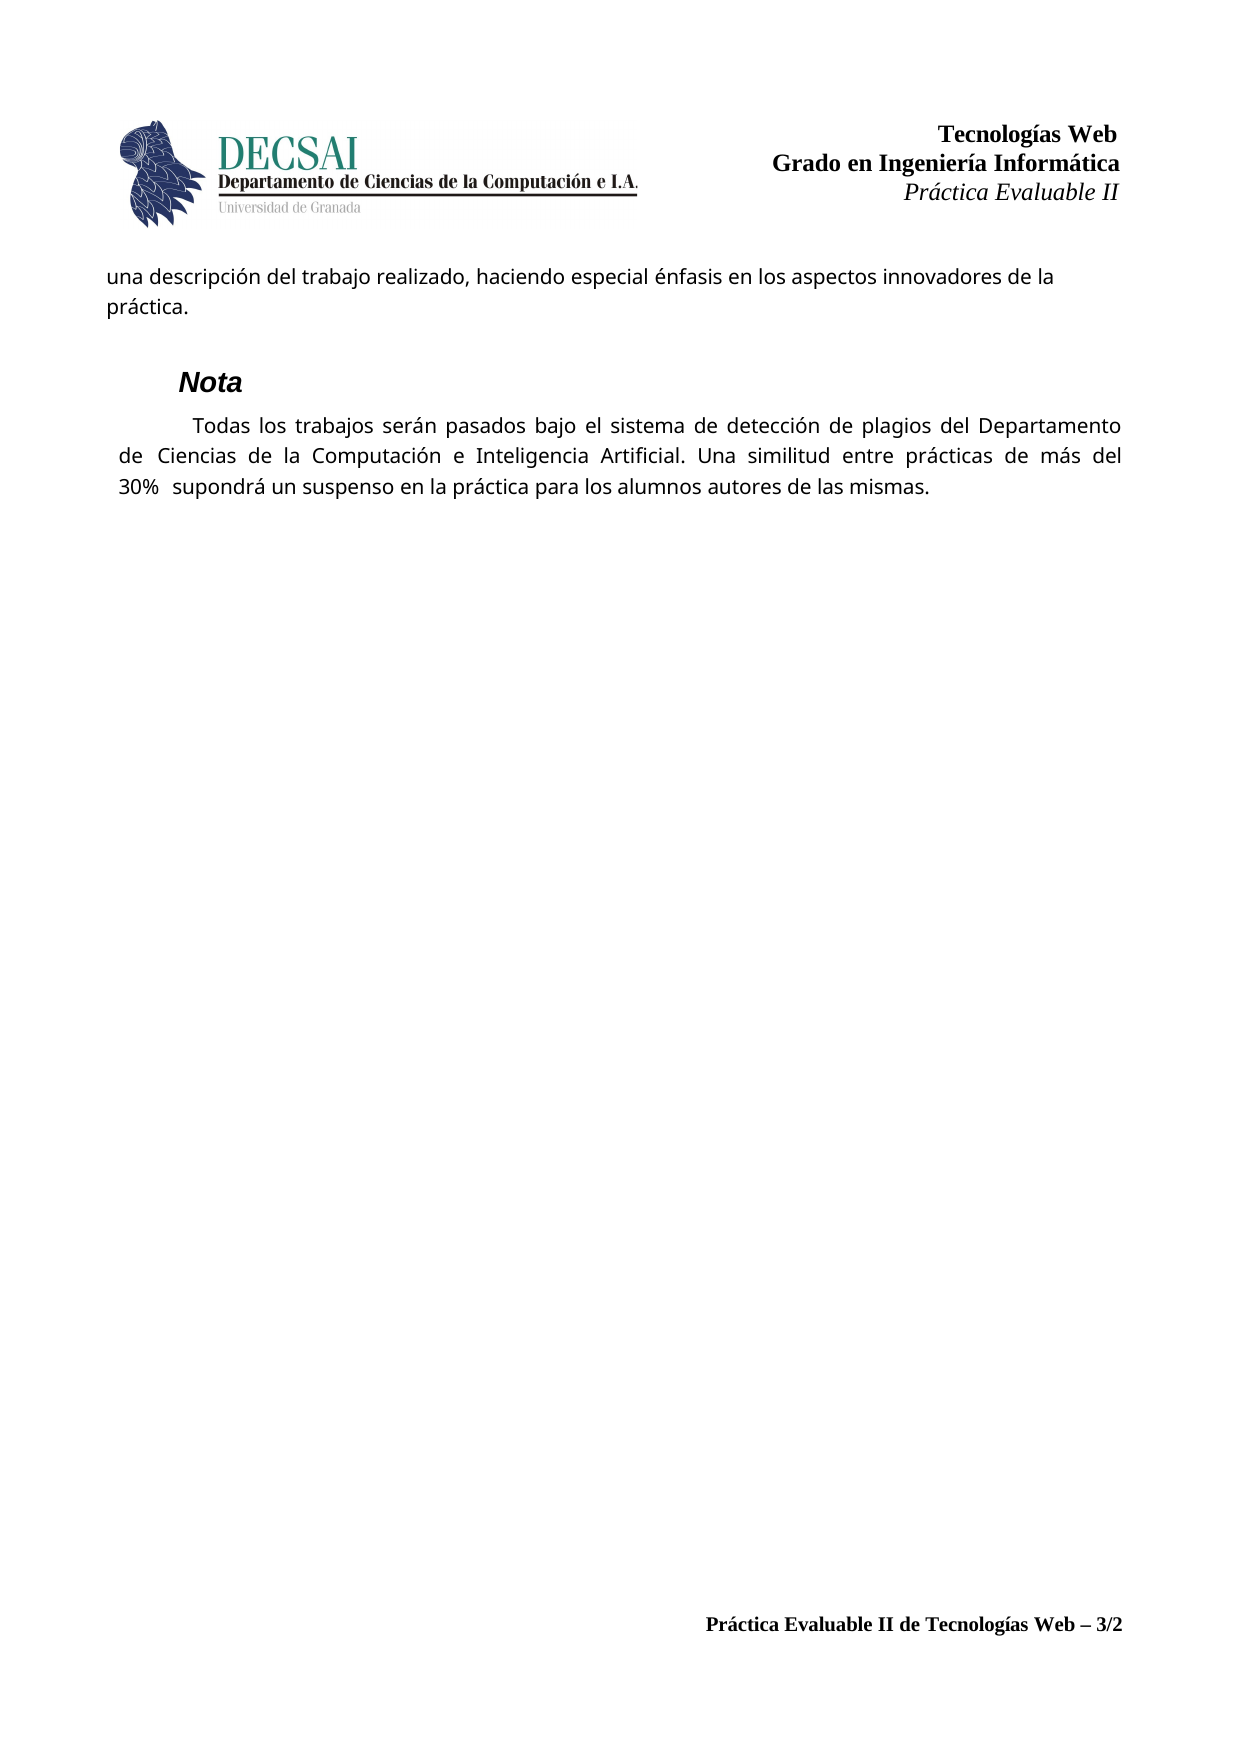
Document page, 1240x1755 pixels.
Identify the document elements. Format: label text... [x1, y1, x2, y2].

text una descripción del trabajo realizado, haciendo especial énfasis en los aspectos innovadores de la práctica. [106, 262, 1122, 321]
subtitle Nota [178, 365, 1133, 398]
text Todas los trabajos serán pasados bajo el sistema de detección de plagios del Departamento de Ciencias de la Computación e Inteligencia Artificial. Una similitud entre prácticas de más del 30% supondrá un suspenso en la práctica para los alumnos autores de las mismas. [118, 411, 1122, 500]
